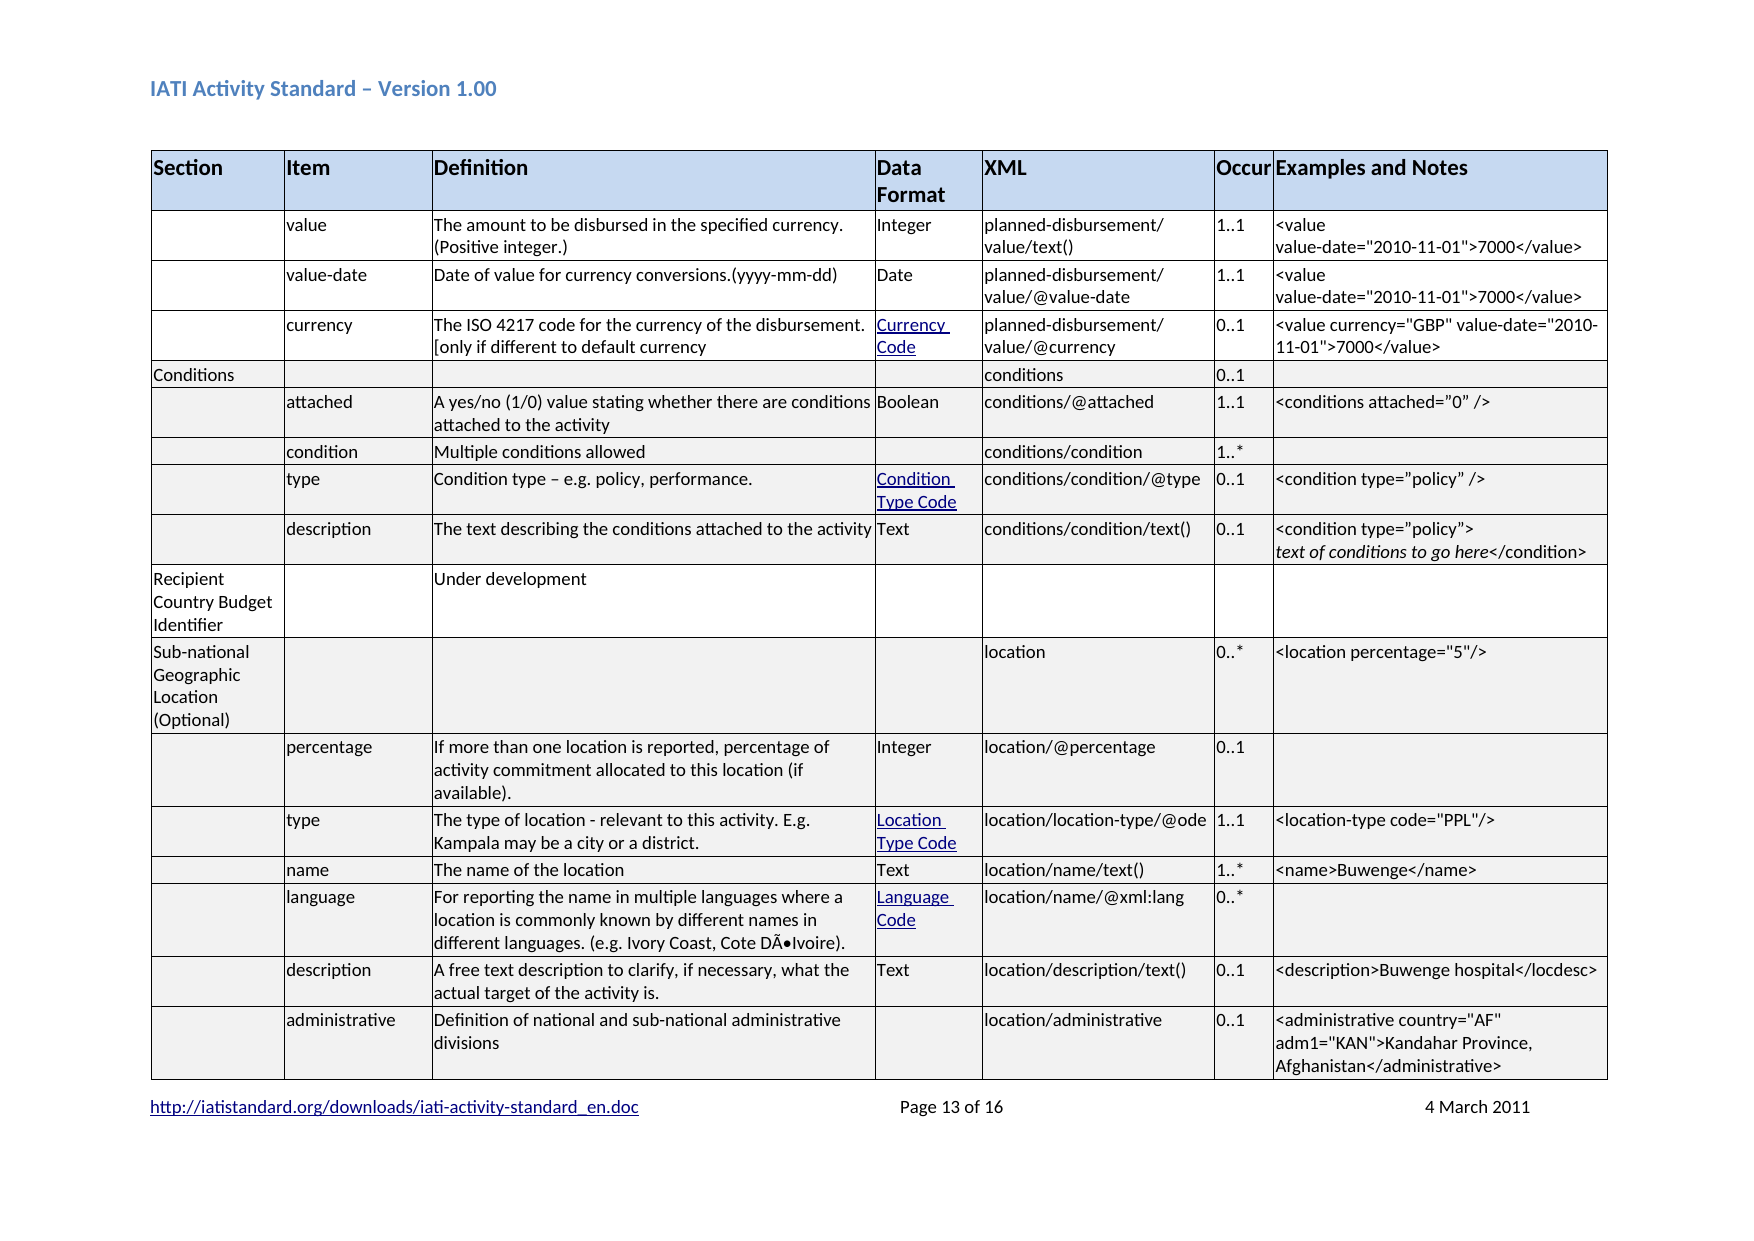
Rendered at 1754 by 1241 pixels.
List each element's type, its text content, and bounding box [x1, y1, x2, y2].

table_cell [433, 361, 875, 387]
table_cell planned-disbursement/value/@currency [983, 311, 1214, 360]
table_cell [876, 638, 982, 733]
table_cell planned-disbursement/value/text() [983, 211, 1214, 260]
table_cell If more than one location is reported, percentage of activity commitment allocated to this location (if available). [433, 734, 875, 806]
table_cell [876, 565, 982, 637]
table_cell Language Code [876, 884, 982, 956]
table_cell [1274, 361, 1607, 387]
table_cell 1..1 [1215, 211, 1273, 260]
table_cell name [285, 857, 432, 883]
table_cell location/location-type/@ode [983, 807, 1214, 856]
table_cell <condition type=”policy”> text of conditions to go here</condition> [1274, 515, 1607, 564]
table_cell percentage [285, 734, 432, 806]
table_cell [152, 211, 284, 260]
table_cell 0..1 [1215, 1007, 1273, 1079]
table_cell Boolean [876, 388, 982, 437]
table_cell Text [876, 957, 982, 1006]
table_cell <administrative country="AF" adm1="KAN">Kandahar Province, Afghanistan</administrative> [1274, 1007, 1607, 1079]
table_cell description [285, 515, 432, 564]
table_cell Recipient Country Budget Identifier [152, 565, 284, 637]
table_cell [152, 1007, 284, 1079]
table_cell A yes/no (1/0) value stating whether there are conditions attached to the activity [433, 388, 875, 437]
table_cell [152, 465, 284, 514]
table_cell [876, 438, 982, 464]
table_cell [876, 1007, 982, 1079]
table_cell Text [876, 857, 982, 883]
table_header Occur [1215, 151, 1273, 210]
table_cell location/administrative [983, 1007, 1214, 1079]
table_cell conditions [983, 361, 1214, 387]
table_header Examples and Notes [1274, 151, 1607, 210]
table_cell Sub-national Geographic Location (Optional) [152, 638, 284, 733]
table_cell [152, 884, 284, 956]
table_cell Definition of national and sub-national administrative divisions [433, 1007, 875, 1079]
table_cell [1274, 438, 1607, 464]
table_cell language [285, 884, 432, 956]
table_header Data Format [876, 151, 982, 210]
table_cell <location percentage="5"/> [1274, 638, 1607, 733]
table_cell [152, 957, 284, 1006]
table_cell type [285, 807, 432, 856]
table_cell 0..1 [1215, 361, 1273, 387]
table_header Item [285, 151, 432, 210]
table_cell <condition type=”policy” /> [1274, 465, 1607, 514]
table_cell 0..1 [1215, 311, 1273, 360]
table_cell conditions/@attached [983, 388, 1214, 437]
table_cell <name>Buwenge</name> [1274, 857, 1607, 883]
table_cell description [285, 957, 432, 1006]
table_cell Location Type Code [876, 807, 982, 856]
table_cell 0..* [1215, 884, 1273, 956]
table_cell [152, 438, 284, 464]
table_cell [1274, 565, 1607, 637]
table_cell Under development [433, 565, 875, 637]
table_cell 0..1 [1215, 734, 1273, 806]
table_cell 0..1 [1215, 465, 1273, 514]
table_cell The amount to be disbursed in the specified currency. (Positive integer.) [433, 211, 875, 260]
table_cell <value value-date="2010-11-01">7000</value> [1274, 211, 1607, 260]
table_cell [152, 857, 284, 883]
table_cell <location-type code="PPL"/> [1274, 807, 1607, 856]
table_cell <description>Buwenge hospital</locdesc> [1274, 957, 1607, 1006]
table_cell type [285, 465, 432, 514]
table_cell [285, 361, 432, 387]
table_cell [152, 807, 284, 856]
table_cell Condition type – e.g. policy, performance. [433, 465, 875, 514]
table_cell 1..* [1215, 438, 1273, 464]
table_cell location/@percentage [983, 734, 1214, 806]
table_cell [433, 638, 875, 733]
table_cell The name of the location [433, 857, 875, 883]
table_cell conditions/condition [983, 438, 1214, 464]
table_cell attached [285, 388, 432, 437]
table_cell Integer [876, 734, 982, 806]
table_cell [285, 565, 432, 637]
table_cell location [983, 638, 1214, 733]
table_cell location/name/@xml:lang [983, 884, 1214, 956]
table_header Definition [433, 151, 875, 210]
table_cell condition [285, 438, 432, 464]
table_cell 1..1 [1215, 261, 1273, 310]
table_cell 1..1 [1215, 388, 1273, 437]
table_cell The text describing the conditions attached to the activity [433, 515, 875, 564]
table_cell Date of value for currency conversions.(yyyy-mm-dd) [433, 261, 875, 310]
table_cell conditions/condition/text() [983, 515, 1214, 564]
table_cell [152, 311, 284, 360]
table_cell 0..1 [1215, 957, 1273, 1006]
table_cell administrative [285, 1007, 432, 1079]
table_header Section [152, 151, 284, 210]
table_cell [876, 361, 982, 387]
table_cell [152, 388, 284, 437]
table_cell Text [876, 515, 982, 564]
table_cell value [285, 211, 432, 260]
table_cell [152, 515, 284, 564]
table_cell 0..* [1215, 638, 1273, 733]
table_cell value-date [285, 261, 432, 310]
table_cell Currency Code [876, 311, 982, 360]
table_cell <conditions attached=”0” /> [1274, 388, 1607, 437]
table_cell The ISO 4217 code for the currency of the disbursement. [only if different to default currency [433, 311, 875, 360]
table_cell [152, 261, 284, 310]
table_cell [1274, 884, 1607, 956]
table_cell Condition Type Code [876, 465, 982, 514]
table_header XML [983, 151, 1214, 210]
table_cell 0..1 [1215, 515, 1273, 564]
table_cell planned-disbursement/value/@value-date [983, 261, 1214, 310]
table_cell [152, 734, 284, 806]
table_cell Multiple conditions allowed [433, 438, 875, 464]
table_cell Date [876, 261, 982, 310]
table_cell 1..1 [1215, 807, 1273, 856]
table_cell [1274, 734, 1607, 806]
table_cell The type of location - relevant to this activity. E.g. Kampala may be a city or a district. [433, 807, 875, 856]
table_cell [285, 638, 432, 733]
table_cell currency [285, 311, 432, 360]
table_cell [1215, 565, 1273, 637]
table_cell Integer [876, 211, 982, 260]
table_cell 1..* [1215, 857, 1273, 883]
table_cell <value value-date="2010-11-01">7000</value> [1274, 261, 1607, 310]
table_cell Conditions [152, 361, 284, 387]
table_cell conditions/condition/@type [983, 465, 1214, 514]
table_cell location/name/text() [983, 857, 1214, 883]
table_cell [983, 565, 1214, 637]
table_cell <value currency="GBP" value-date="2010-11-01">7000</value> [1274, 311, 1607, 360]
table_cell location/description/text() [983, 957, 1214, 1006]
table_cell For reporting the name in multiple languages where a location is commonly known by different names in different languages. (e.g. Ivory Coast, Cote DÃ•Ivoire). [433, 884, 875, 956]
table_cell A free text description to clarify, if necessary, what the actual target of the activity is. [433, 957, 875, 1006]
